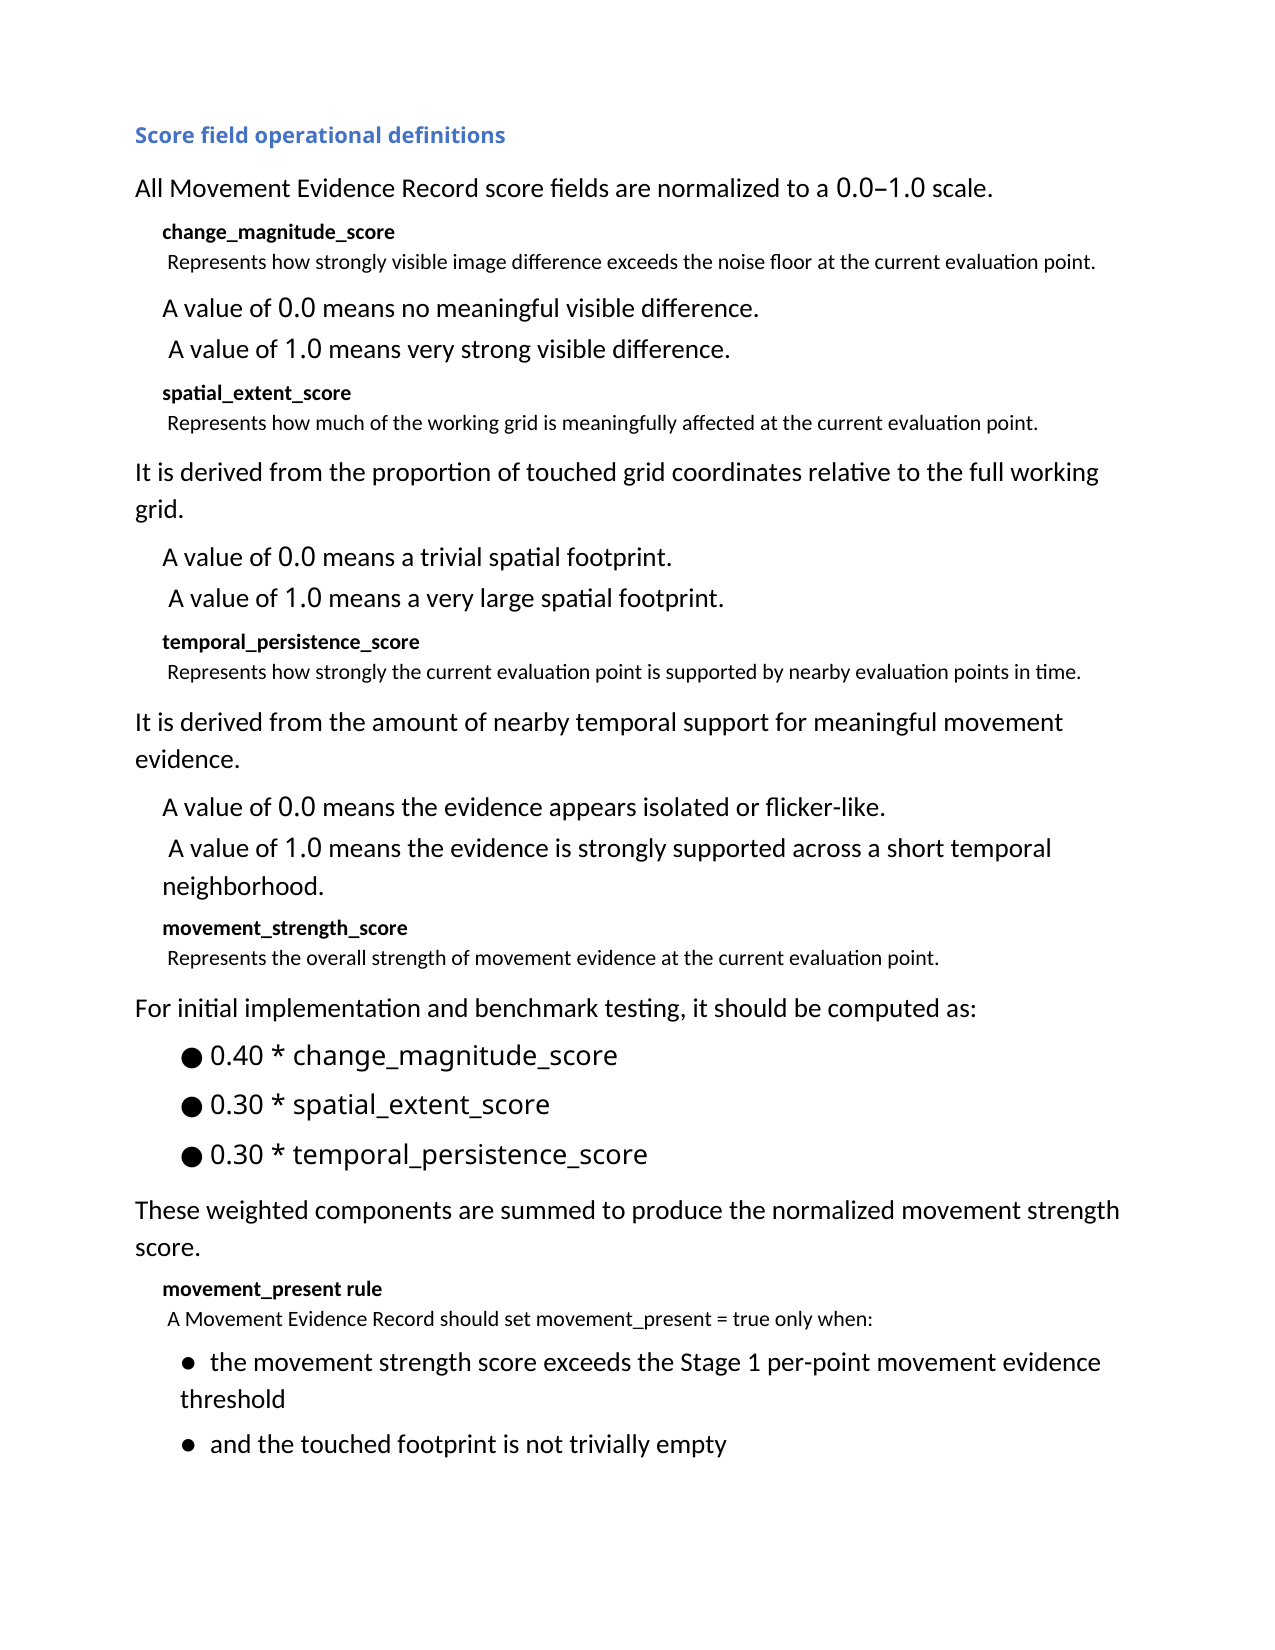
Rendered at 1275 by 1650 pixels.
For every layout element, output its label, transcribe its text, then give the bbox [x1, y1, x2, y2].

text It is derived from the proportion of touched grid coordinates relative to the full working grid. [135, 455, 1140, 525]
list 0.30 * temporal_persistence_score [180, 1135, 1140, 1172]
list 0.40 * change_magnitude_score [180, 1036, 1140, 1073]
text For initial implementation and benchmark testing, it should be computed as: [135, 991, 1140, 1024]
list and the touched footprint is not trivially empty [180, 1428, 1140, 1461]
text All Movement Evidence Record score fields are normalized to a 0.0–1.0 scale. [135, 169, 1140, 206]
text It is derived from the amount of nearby temporal support for meaningful movement evidence. [135, 705, 1140, 775]
text A value of 0.0 means the evidence appears isolated or flicker-like. A value of 1.0 means the evidence is strongly supported across a short temporal neighborhood. [162, 787, 1140, 902]
list the movement strength score exceeds the Stage 1 per-point movement evidence threshold [180, 1345, 1140, 1415]
list 0.30 * spatial_extent_score [180, 1086, 1140, 1122]
text A value of 0.0 means no meaningful visible difference. A value of 1.0 means very strong visible difference. [162, 288, 1140, 366]
text movement_present rule A Movement Evidence Record should set movement_present = true only when: [162, 1275, 1140, 1332]
subtitle Score field operational definitions [135, 120, 1140, 150]
text A value of 0.0 means a trivial spatial footprint. A value of 1.0 means a very large spatial footprint. [162, 538, 1140, 616]
text spatial_extent_score Represents how much of the working grid is meaningfully affected at the current evaluation point. [162, 379, 1140, 436]
text change_magnitude_score Represents how strongly visible image difference exceeds the noise floor at the current evaluation point. [162, 218, 1140, 275]
text movement_strength_score Represents the overall strength of movement evidence at the current evaluation point. [162, 914, 1140, 971]
text These weighted components are summed to produce the normalized movement strength score. [135, 1193, 1140, 1263]
text temporal_persistence_score Represents how strongly the current evaluation point is supported by nearby evaluation points in time. [162, 628, 1140, 685]
